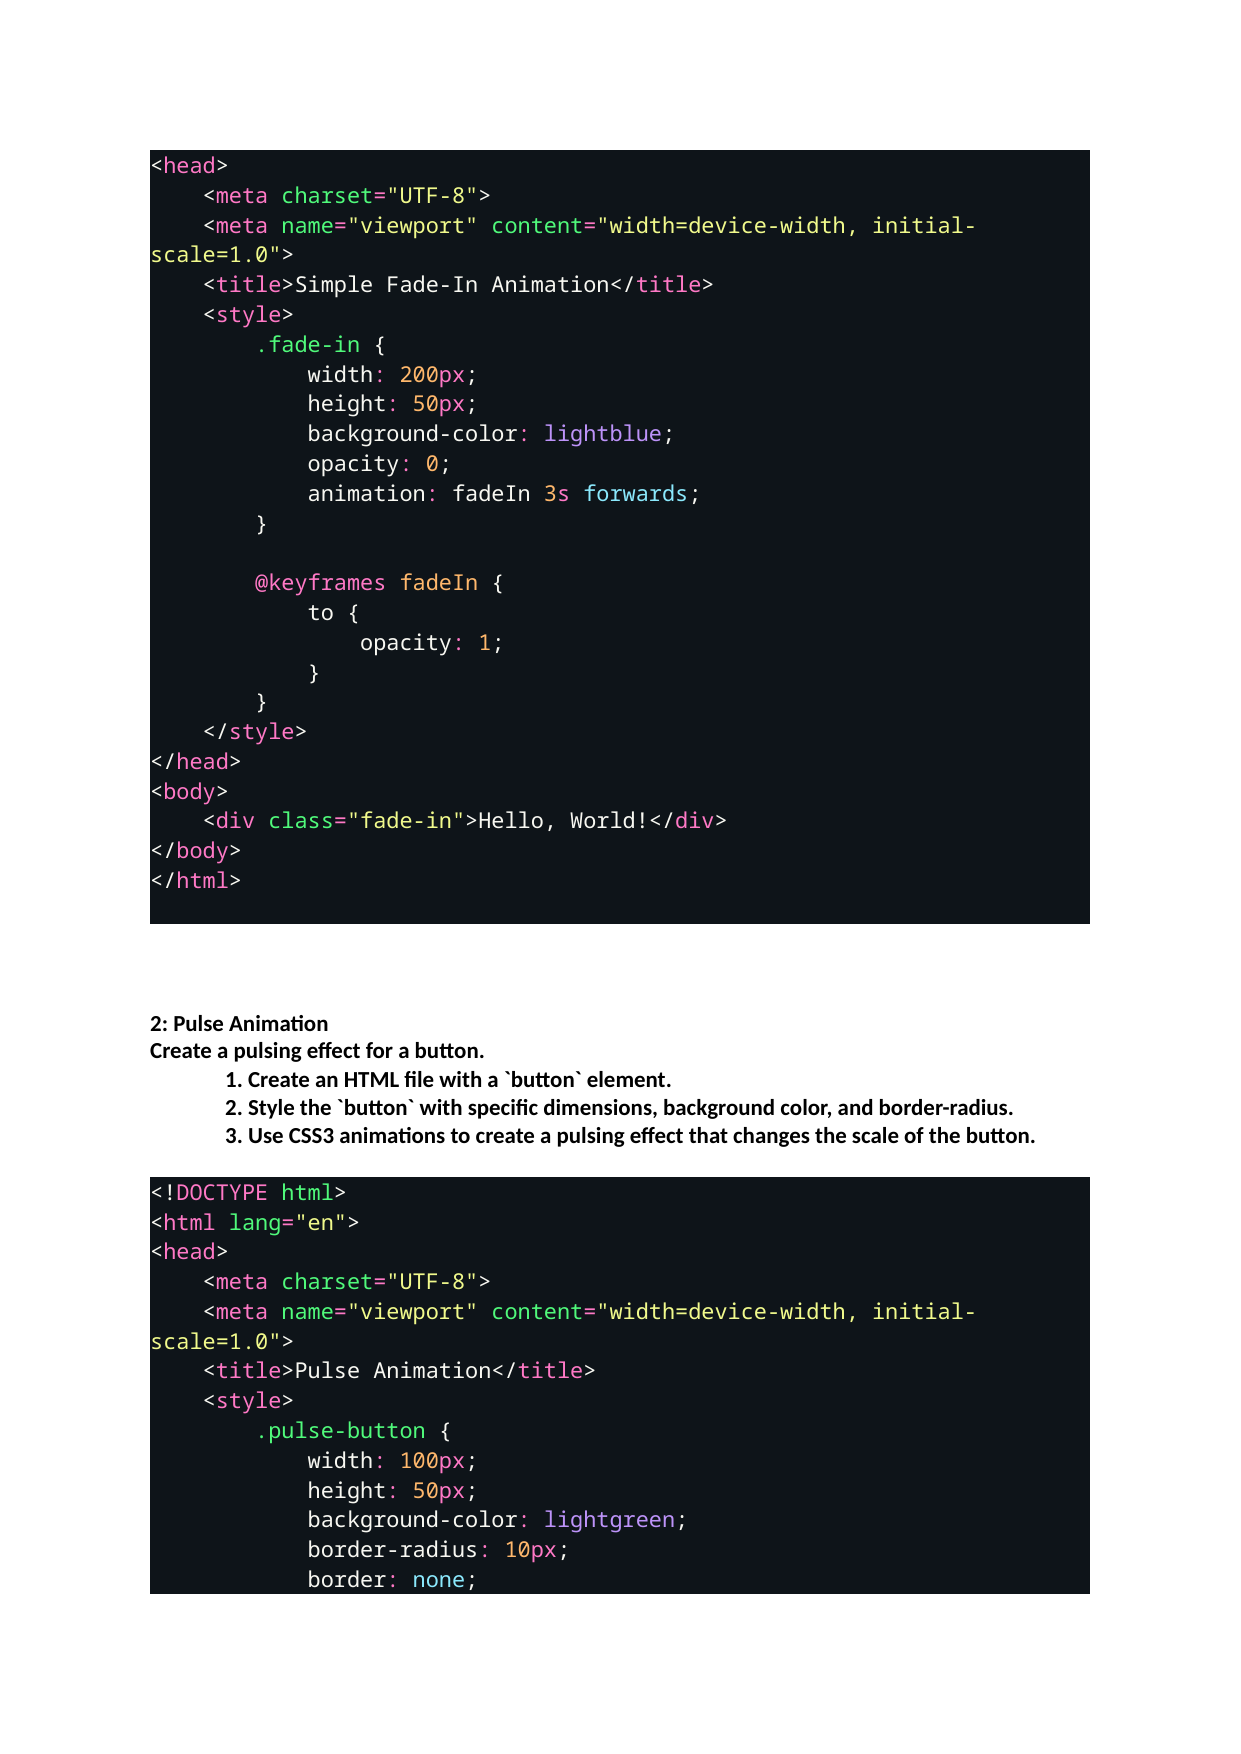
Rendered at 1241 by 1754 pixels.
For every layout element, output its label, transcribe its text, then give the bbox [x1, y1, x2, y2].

text <style> [150, 299, 1090, 329]
text 2. Style the `button` with specific dimensions, background color, and border-radius. [225, 1093, 1090, 1121]
text background-color: lightgreen; [150, 1504, 1090, 1534]
text <head> [150, 150, 1090, 180]
text <meta charset="UTF-8"> [150, 180, 1090, 209]
text } [150, 686, 1090, 716]
text <body> [150, 776, 1090, 805]
text .pulse-button { [150, 1415, 1090, 1445]
text </html> [150, 865, 1090, 895]
text opacity: 0; [150, 448, 1090, 478]
text } [150, 656, 1090, 686]
text <meta name="viewport" content="width=device-width, initial-scale=1.0"> [150, 209, 1090, 269]
text <div class="fade-in">Hello, World!</div> [150, 805, 1090, 835]
text Create a pulsing effect for a button. [150, 1037, 1090, 1065]
text <meta name="viewport" content="width=device-width, initial-scale=1.0"> [150, 1296, 1090, 1356]
text 1. Create an HTML file with a `button` element. [225, 1065, 1090, 1093]
text <!DOCTYPE html> [150, 1177, 1090, 1207]
text <title>Simple Fade-In Animation</title> [150, 269, 1090, 299]
text <html lang="en"> [150, 1207, 1090, 1236]
text border: none; [150, 1564, 1090, 1594]
text </style> [150, 716, 1090, 746]
text animation: fadeIn 3s forwards; [150, 478, 1090, 507]
text height: 50px; [150, 1475, 1090, 1504]
text opacity: 1; [150, 627, 1090, 656]
text @keyframes fadeIn { [150, 567, 1090, 597]
text to { [150, 597, 1090, 627]
text </head> [150, 746, 1090, 776]
text } [150, 507, 1090, 537]
text <title>Pulse Animation</title> [150, 1356, 1090, 1385]
text border-radius: 10px; [150, 1534, 1090, 1564]
text .fade-in { [150, 329, 1090, 358]
text width: 200px; [150, 358, 1090, 388]
text 3. Use CSS3 animations to create a pulsing effect that changes the scale of the button. [225, 1121, 1090, 1149]
text <style> [150, 1385, 1090, 1415]
text width: 100px; [150, 1445, 1090, 1475]
text <meta charset="UTF-8"> [150, 1266, 1090, 1296]
text 2: Pulse Animation [150, 1009, 1090, 1037]
text <head> [150, 1236, 1090, 1266]
text </body> [150, 835, 1090, 865]
text background-color: lightblue; [150, 418, 1090, 448]
text height: 50px; [150, 388, 1090, 418]
